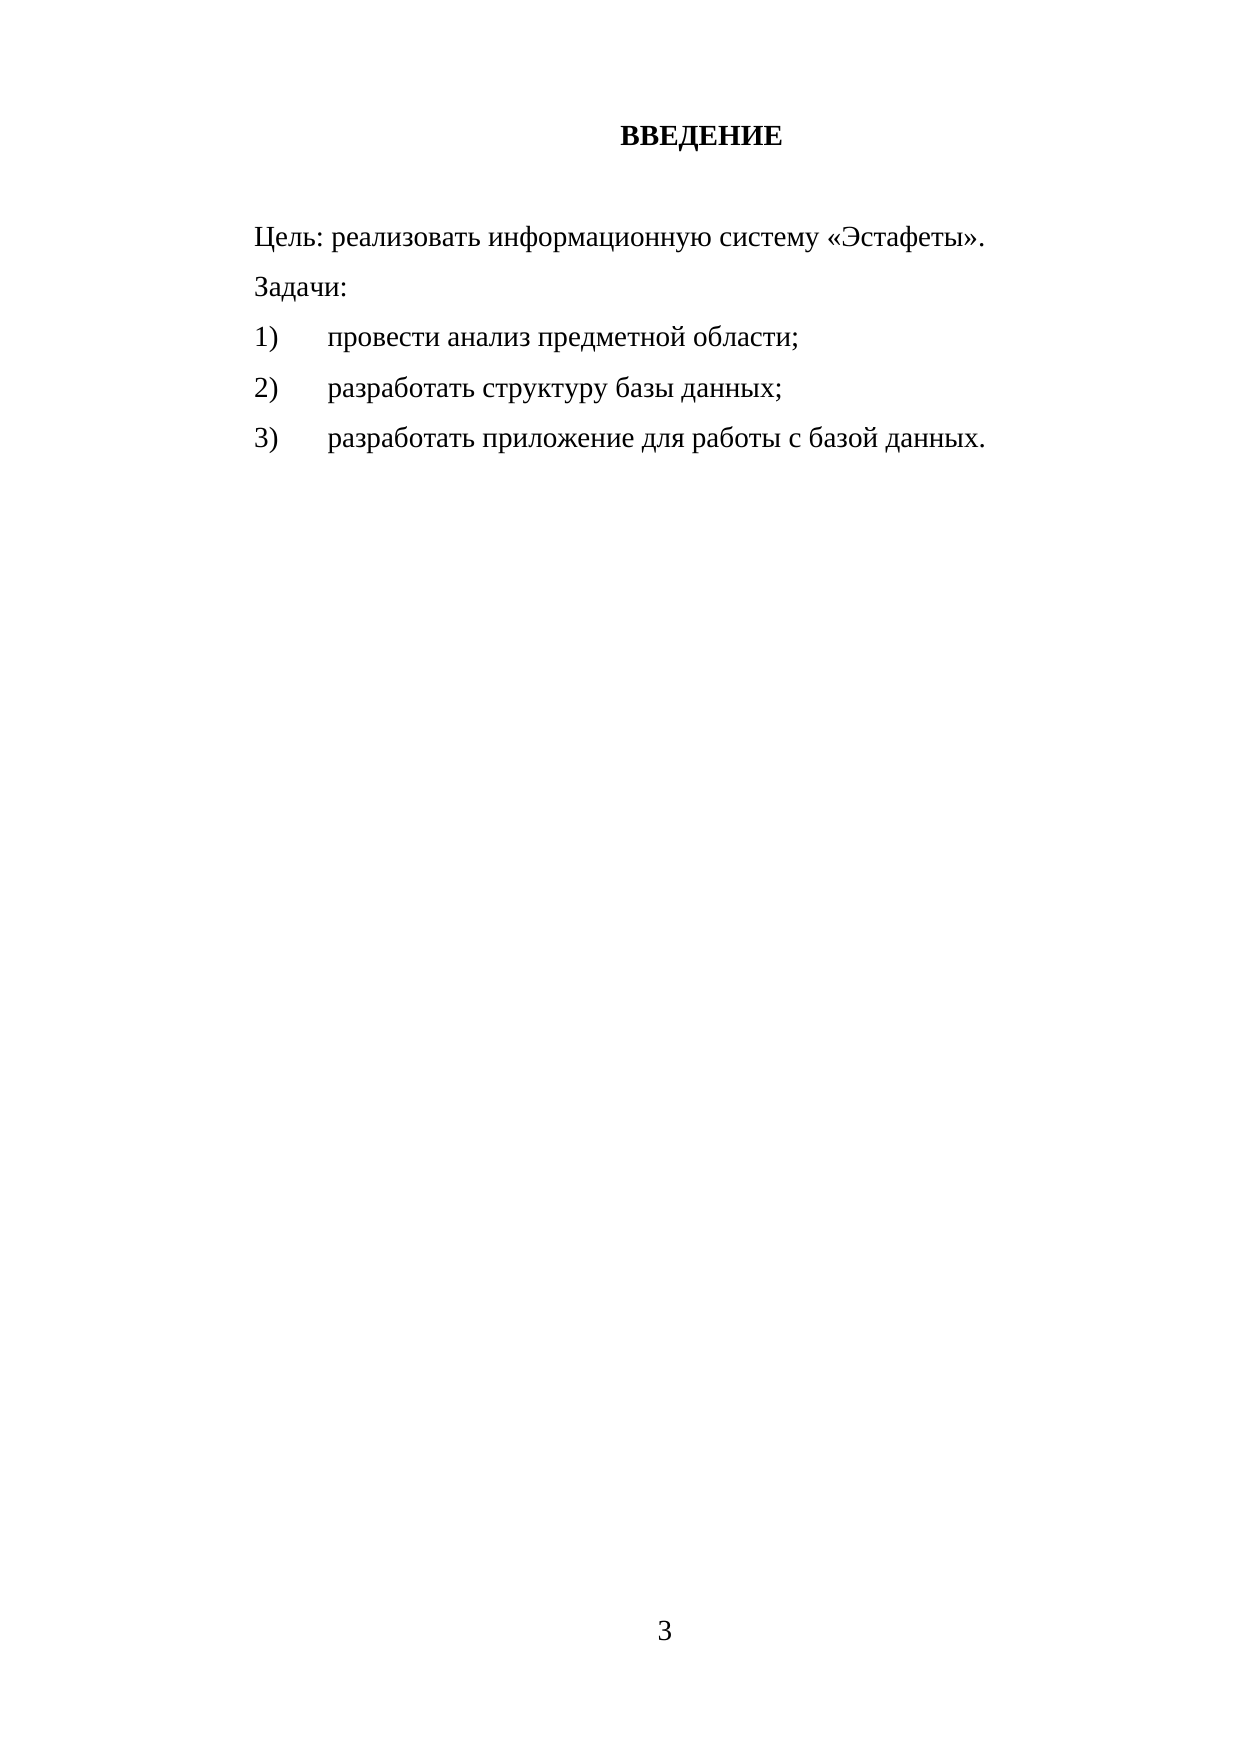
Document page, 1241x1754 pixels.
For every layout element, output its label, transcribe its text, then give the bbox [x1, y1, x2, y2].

list провести анализ предметной области; [177, 319, 1152, 353]
list разработать приложение для работы с базой данных. [177, 420, 1152, 453]
text Задачи: [177, 269, 1152, 303]
text Цель: реализовать информационную систему «Эстафеты». [177, 219, 1152, 252]
subtitle ВВЕДЕНИЕ [177, 118, 1152, 152]
list разработать структуру базы данных; [177, 370, 1152, 403]
